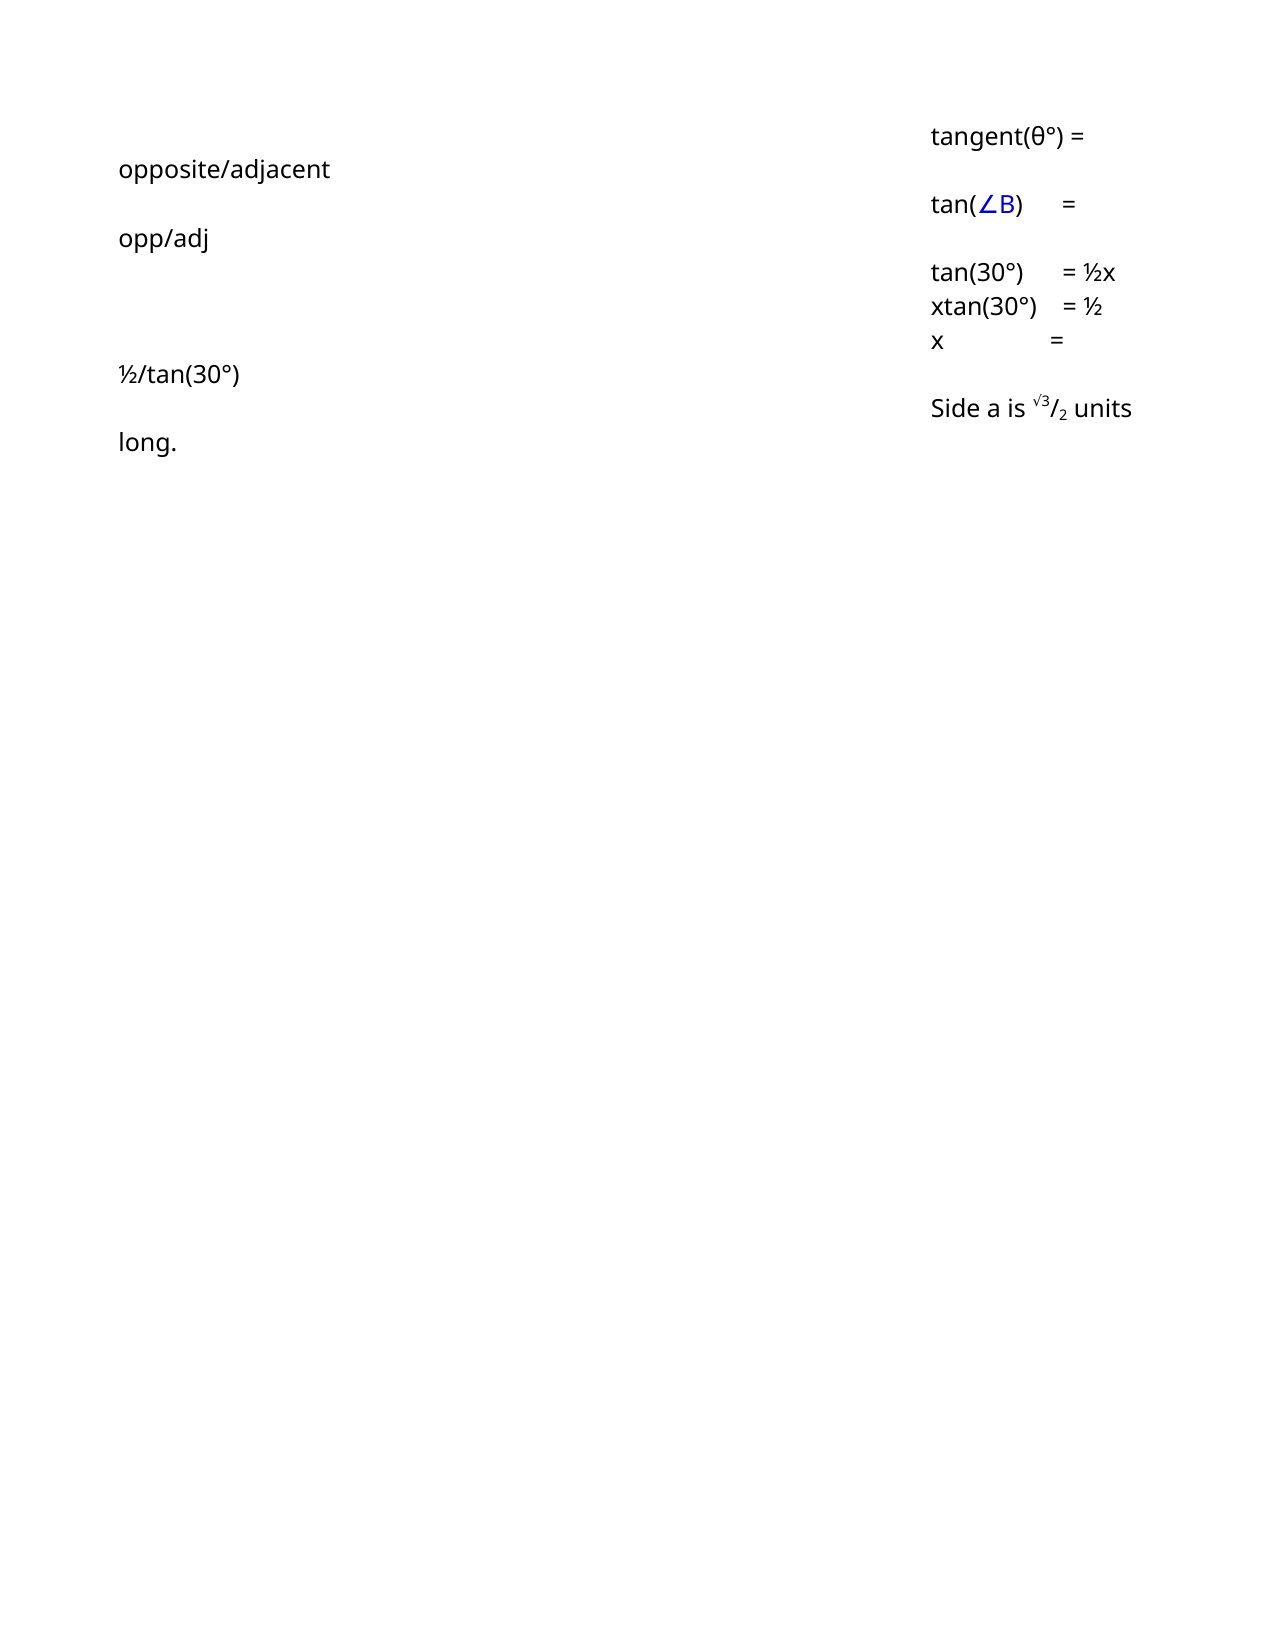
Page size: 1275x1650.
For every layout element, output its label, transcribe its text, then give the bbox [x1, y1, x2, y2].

text tan(30°) = ½x [118, 254, 1157, 288]
text x = ½/tan(30°) [118, 322, 1157, 391]
text Side a is √3/2 units long. [118, 391, 1157, 459]
text xtan(30°) = ½ [118, 288, 1157, 322]
text tan(∠B) = opp/adj [118, 186, 1157, 254]
text tangent(θ°) = opposite/adjacent [118, 118, 1157, 186]
